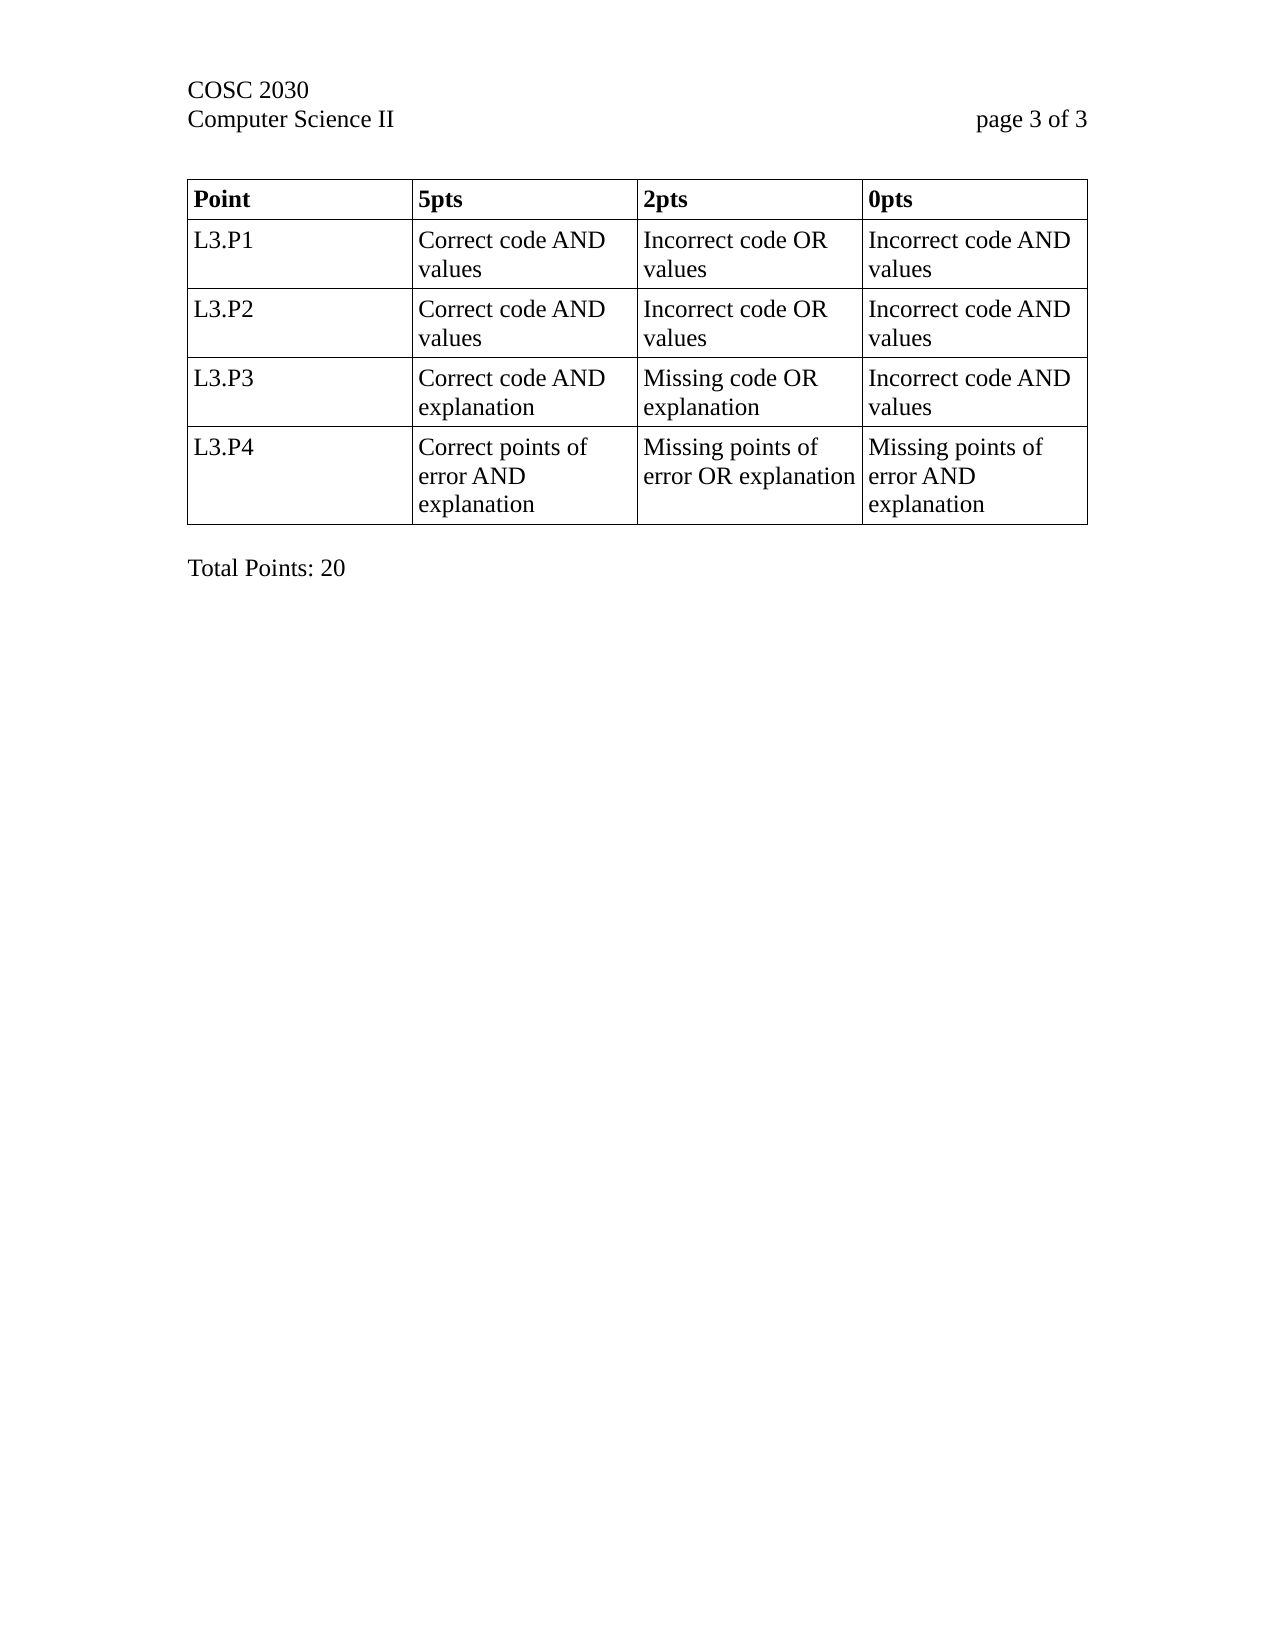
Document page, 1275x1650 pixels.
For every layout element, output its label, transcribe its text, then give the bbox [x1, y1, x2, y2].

table_header 2pts [638, 180, 862, 219]
table_cell Correct code AND values [413, 220, 637, 288]
table_header 0pts [863, 180, 1087, 219]
table_cell L3.P2 [188, 289, 412, 357]
table_header Point [188, 180, 412, 219]
table_cell Incorrect code AND values [863, 358, 1087, 426]
table_cell Correct code AND explanation [413, 358, 637, 426]
table_cell L3.P4 [188, 427, 412, 524]
table_cell Incorrect code AND values [863, 289, 1087, 357]
text Total Points: 20 [187, 553, 1087, 582]
table_cell Incorrect code AND values [863, 220, 1087, 288]
table_cell Missing points of error AND explanation [863, 427, 1087, 524]
table_cell Incorrect code OR values [638, 289, 862, 357]
table_cell L3.P1 [188, 220, 412, 288]
table_cell Incorrect code OR values [638, 220, 862, 288]
table_cell Missing code OR explanation [638, 358, 862, 426]
table_header 5pts [413, 180, 637, 219]
table_cell Correct points of error AND explanation [413, 427, 637, 524]
table_cell Correct code AND values [413, 289, 637, 357]
table_cell L3.P3 [188, 358, 412, 426]
table_cell Missing points of error OR explanation [638, 427, 862, 524]
